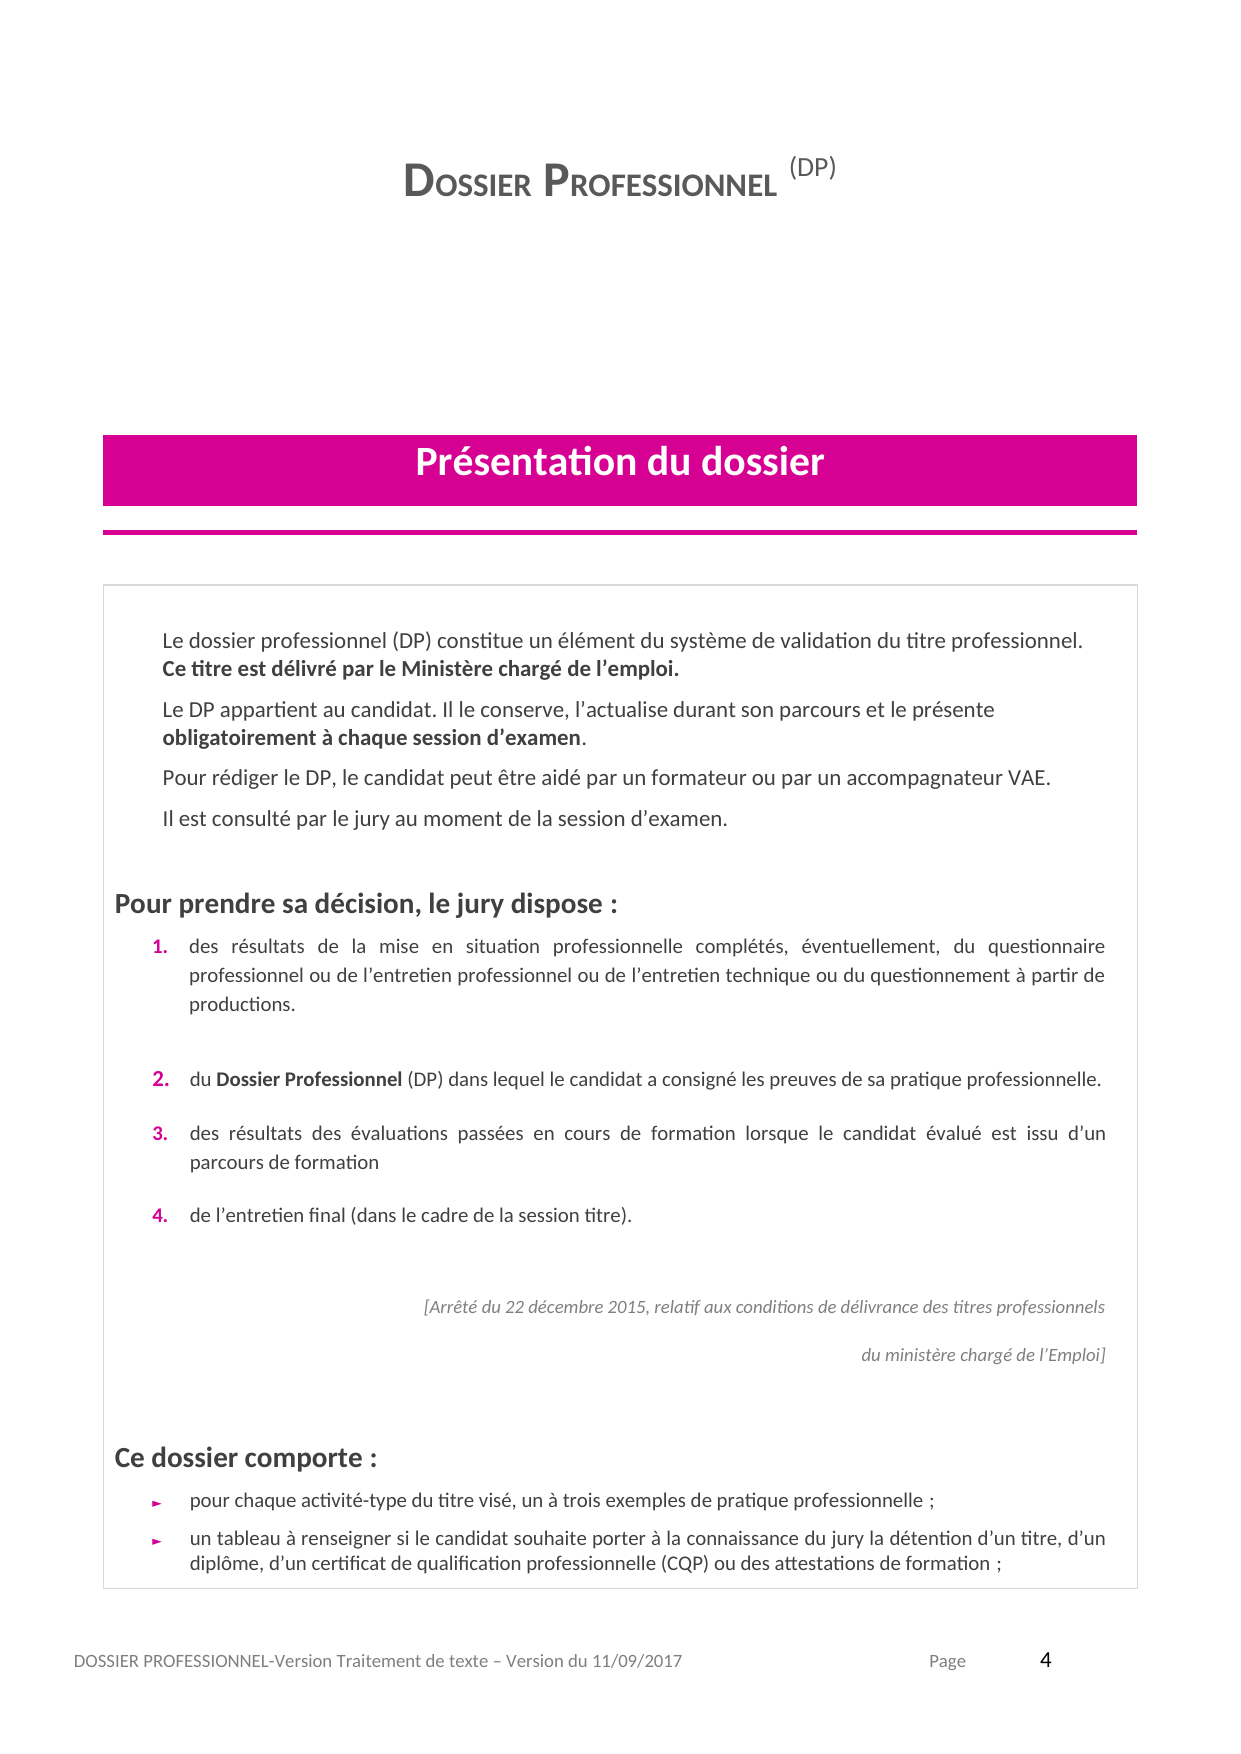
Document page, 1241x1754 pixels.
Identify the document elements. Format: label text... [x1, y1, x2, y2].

table_cell Le dossier professionnel (DP) constitue un élément du système de validation du titre professionnel. Ce titre est délivré par le Ministère chargé de l’emploi. Le DP appartient au candidat. Il le conserve, l’actualise durant son parcours et le présente obligatoirement à chaque session d’examen. Pour rédiger le DP, le candidat peut être aidé par un formateur ou par un accompagnateur VAE. Il est consulté par le jury au moment de la session d’examen. Pour prendre sa décision, le jury dispose : des résultats de la mise en situation professionnelle complétés, éventuellement, du questionnaire professionnel ou de l’entretien professionnel ou de l’entretien technique ou du questionnement à partir de productions. du Dossier Professionnel (DP) dans lequel le candidat a consigné les preuves de sa pratique professionnelle. des résultats des évaluations passées en cours de formation lorsque le candidat évalué est issu d’un parcours de formation de l’entretien final (dans le cadre de la session titre). [Arrêté du 22 décembre 2015, relatif aux conditions de délivrance des titres professionnels du ministère chargé de l’Emploi] Ce dossier comporte : pour chaque activité-type du titre visé, un à trois exemples de pratique professionnelle ; un tableau à renseigner si le candidat souhaite porter à la connaissance du jury la détention d’un titre, d’un diplôme, d’un certificat de qualification professionnelle (CQP) ou des attestations de formation ; une déclaration sur l’honneur à compléter et à signer ; des documents illustrant la pratique professionnelle du candidat (facultatif) des annexes, si nécessaire. [104, 586, 1137, 1588]
table_cell [103, 535, 1137, 583]
table_header Présentation du dossier [103, 435, 1137, 506]
table_cell [103, 506, 1137, 529]
picture [1061, 1653, 1127, 1754]
